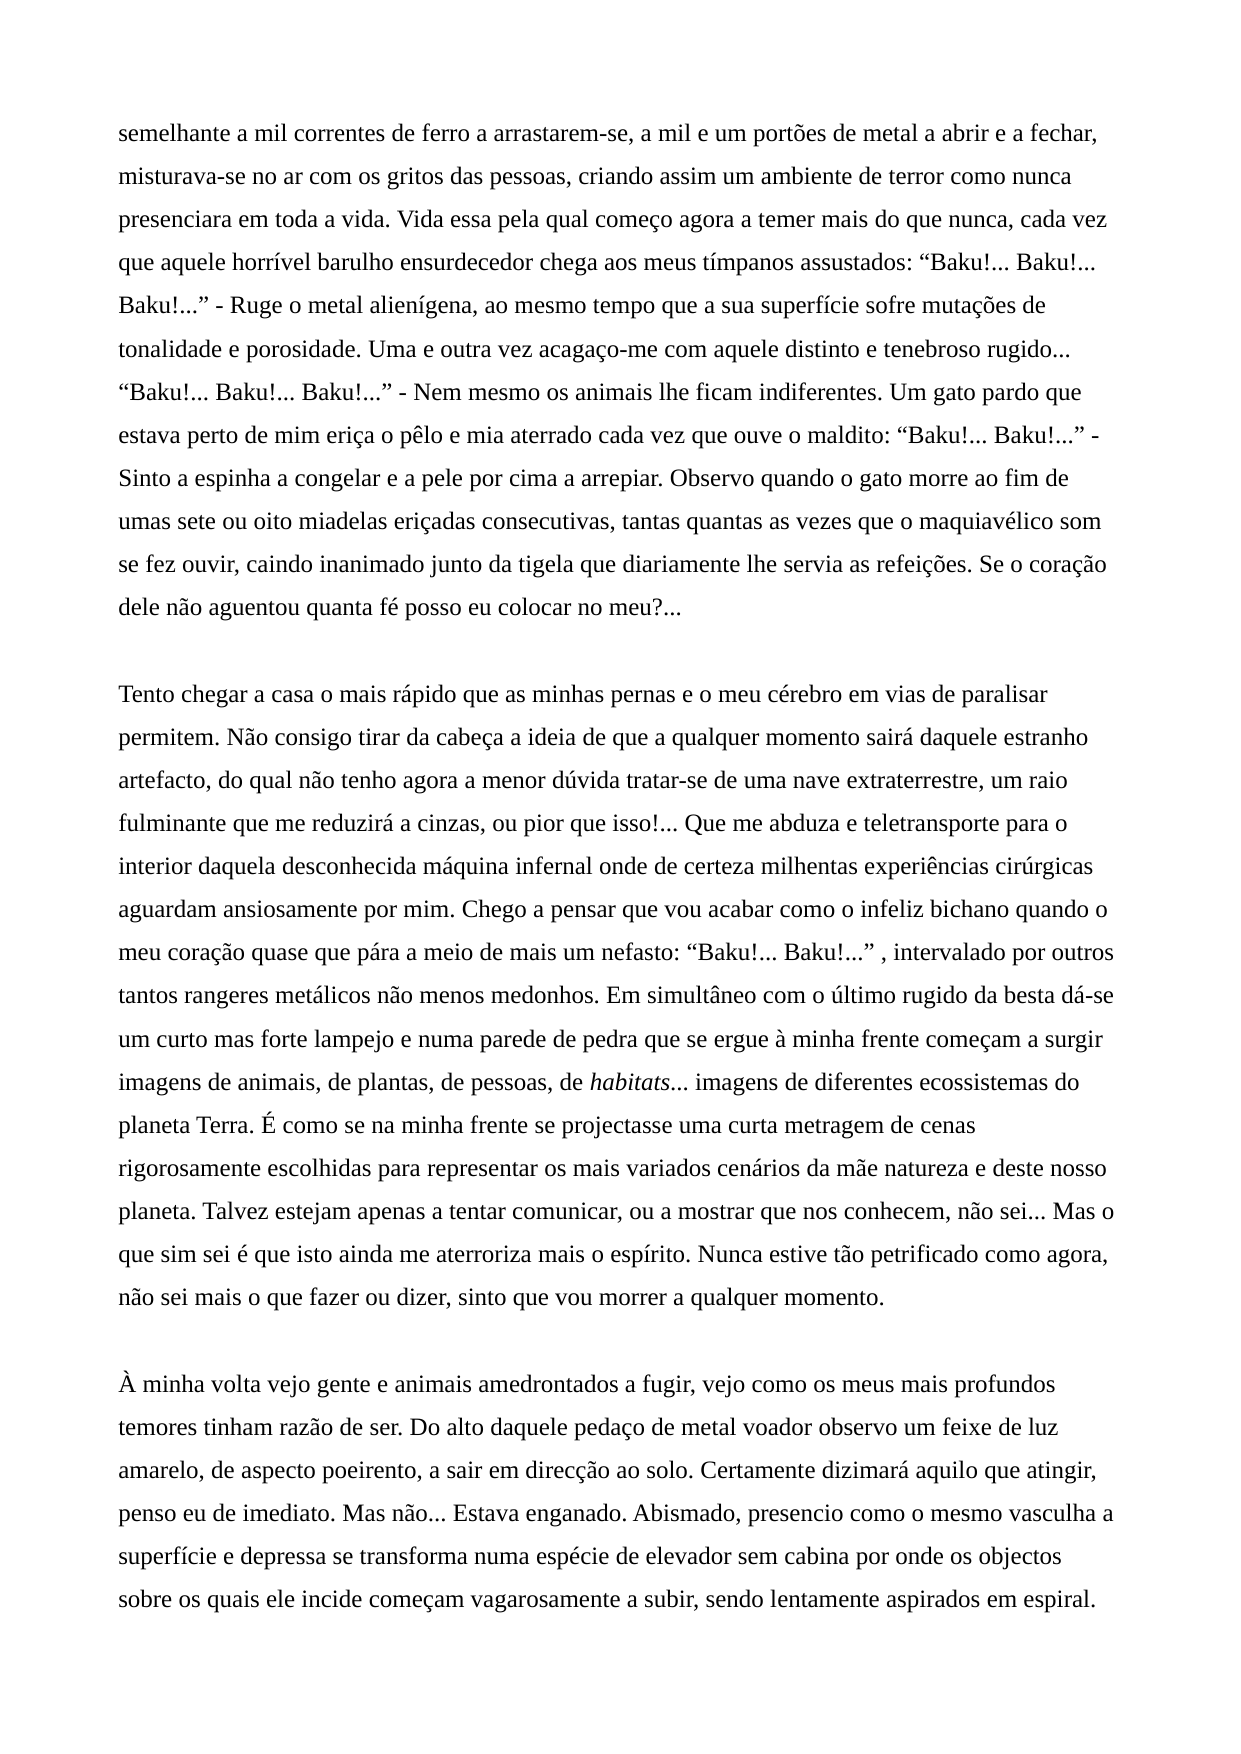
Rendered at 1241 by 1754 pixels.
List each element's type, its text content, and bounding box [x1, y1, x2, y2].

text semelhante a mil correntes de ferro a arrastarem-se, a mil e um portões de metal a abrir e a fechar, misturava-se no ar com os gritos das pessoas, criando assim um ambiente de terror como nunca presenciara em toda a vida. Vida essa pela qual começo agora a temer mais do que nunca, cada vez que aquele horrível barulho ensurdecedor chega aos meus tímpanos assustados: “Baku!... Baku!... Baku!...” - Ruge o metal alienígena, ao mesmo tempo que a sua superfície sofre mutações de tonalidade e porosidade. Uma e outra vez acagaço-me com aquele distinto e tenebroso rugido... “Baku!... Baku!... Baku!...” - Nem mesmo os animais lhe ficam indiferentes. Um gato pardo que estava perto de mim eriça o pêlo e mia aterrado cada vez que ouve o maldito: “Baku!... Baku!...” - Sinto a espinha a congelar e a pele por cima a arrepiar. Observo quando o gato morre ao fim de umas sete ou oito miadelas eriçadas consecutivas, tantas quantas as vezes que o maquiavélico som se fez ouvir, caindo inanimado junto da tigela que diariamente lhe servia as refeições. Se o coração dele não aguentou quanta fé posso eu colocar no meu?... [118, 118, 1122, 621]
text À minha volta vejo gente e animais amedrontados a fugir, vejo como os meus mais profundos temores tinham razão de ser. Do alto daquele pedaço de metal voador observo um feixe de luz amarelo, de aspecto poeirento, a sair em direcção ao solo. Certamente dizimará aquilo que atingir, penso eu de imediato. Mas não... Estava enganado. Abismado, presencio como o mesmo vasculha a superfície e depressa se transforma numa espécie de elevador sem cabina por onde os objectos sobre os quais ele incide começam vagarosamente a subir, sendo lentamente aspirados em espiral. [118, 1369, 1122, 1613]
text Tento chegar a casa o mais rápido que as minhas pernas e o meu cérebro em vias de paralisar permitem. Não consigo tirar da cabeça a ideia de que a qualquer momento sairá daquele estranho artefacto, do qual não tenho agora a menor dúvida tratar-se de uma nave extraterrestre, um raio fulminante que me reduzirá a cinzas, ou pior que isso!... Que me abduza e teletransporte para o interior daquela desconhecida máquina infernal onde de certeza milhentas experiências cirúrgicas aguardam ansiosamente por mim. Chego a pensar que vou acabar como o infeliz bichano quando o meu coração quase que pára a meio de mais um nefasto: “Baku!... Baku!...” , intervalado por outros tantos rangeres metálicos não menos medonhos. Em simultâneo com o último rugido da besta dá-se um curto mas forte lampejo e numa parede de pedra que se ergue à minha frente começam a surgir imagens de animais, de plantas, de pessoas, de habitats... imagens de diferentes ecossistemas do planeta Terra. É como se na minha frente se projectasse uma curta metragem de cenas rigorosamente escolhidas para representar os mais variados cenários da mãe natureza e deste nosso planeta. Talvez estejam apenas a tentar comunicar, ou a mostrar que nos conhecem, não sei... Mas o que sim sei é que isto ainda me aterroriza mais o espírito. Nunca estive tão petrificado como agora, não sei mais o que fazer ou dizer, sinto que vou morrer a qualquer momento. [118, 679, 1122, 1311]
